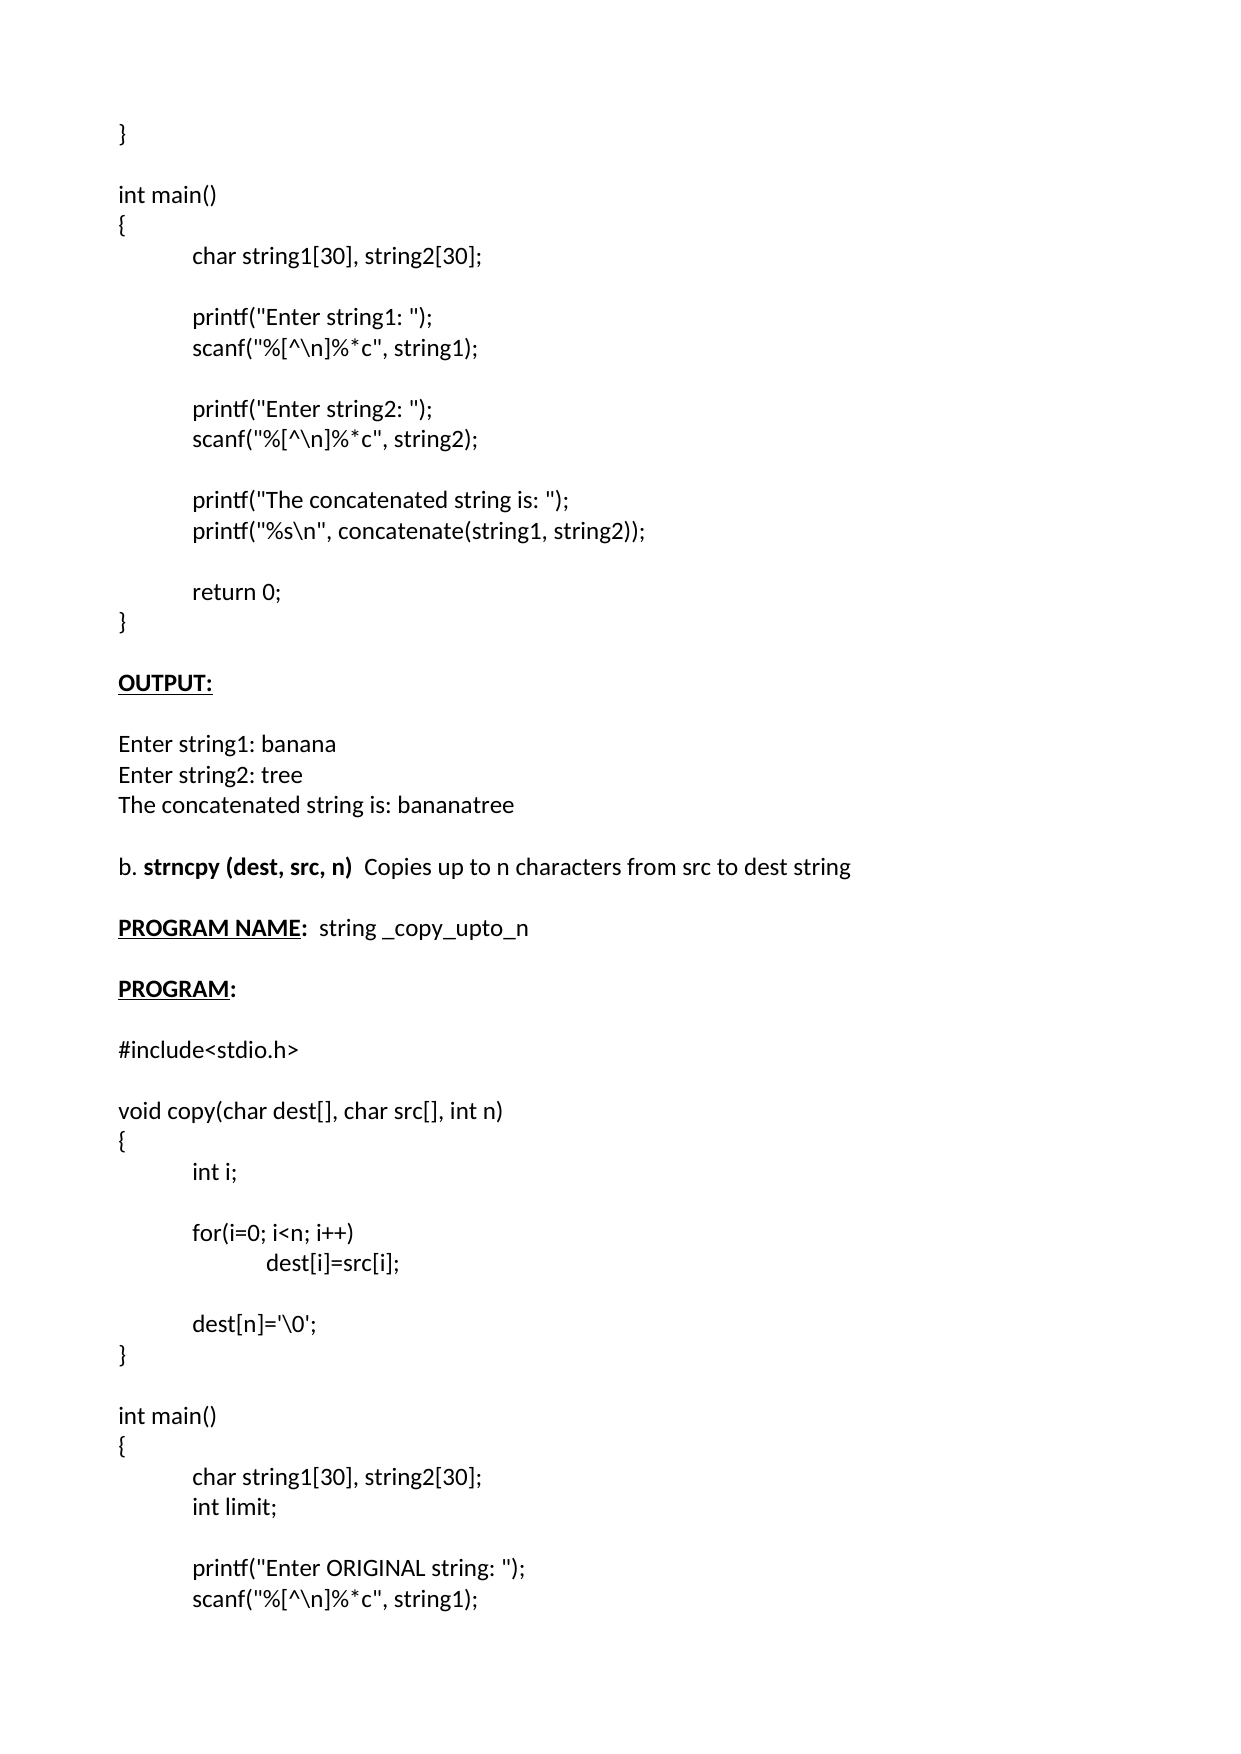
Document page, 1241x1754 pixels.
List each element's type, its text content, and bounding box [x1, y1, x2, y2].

text dest[i]=src[i]; [118, 1247, 1122, 1278]
text char string1[30], string2[30]; [118, 1461, 1122, 1492]
text int i; [118, 1156, 1122, 1186]
text { [118, 210, 1122, 240]
text } [118, 118, 1122, 149]
text printf("The concatenated string is: "); [118, 484, 1122, 515]
text int main() [118, 179, 1122, 210]
text dest[n]='\0'; [118, 1308, 1122, 1339]
text printf("Enter string1: "); [118, 301, 1122, 332]
text for(i=0; i<n; i++) [118, 1217, 1122, 1247]
text The concatenated string is: bananatree [118, 789, 1122, 820]
text PROGRAM NAME: string _copy_upto_n [118, 912, 1122, 942]
text return 0; [118, 576, 1122, 606]
text OUTPUT: [118, 667, 1122, 698]
text Enter string2: tree [118, 759, 1122, 789]
text { [118, 1125, 1122, 1156]
text printf("Enter string2: "); [118, 393, 1122, 423]
text { [118, 1431, 1122, 1461]
text PROGRAM: [118, 973, 1122, 1003]
text #include<stdio.h> [118, 1034, 1122, 1064]
text int limit; [118, 1492, 1122, 1522]
text b. strncpy (dest, src, n) Copies up to n characters from src to dest string [118, 851, 1122, 881]
text printf("%s\n", concatenate(string1, string2)); [118, 515, 1122, 545]
text char string1[30], string2[30]; [118, 240, 1122, 271]
text scanf("%[^\n]%*c", string2); [118, 423, 1122, 454]
text Enter string1: banana [118, 728, 1122, 759]
text int main() [118, 1400, 1122, 1431]
text void copy(char dest[], char src[], int n) [118, 1095, 1122, 1125]
text printf("Enter ORIGINAL string: "); [118, 1553, 1122, 1583]
text } [118, 1339, 1122, 1369]
text scanf("%[^\n]%*c", string1); [118, 1583, 1122, 1614]
text scanf("%[^\n]%*c", string1); [118, 332, 1122, 362]
text } [118, 606, 1122, 637]
